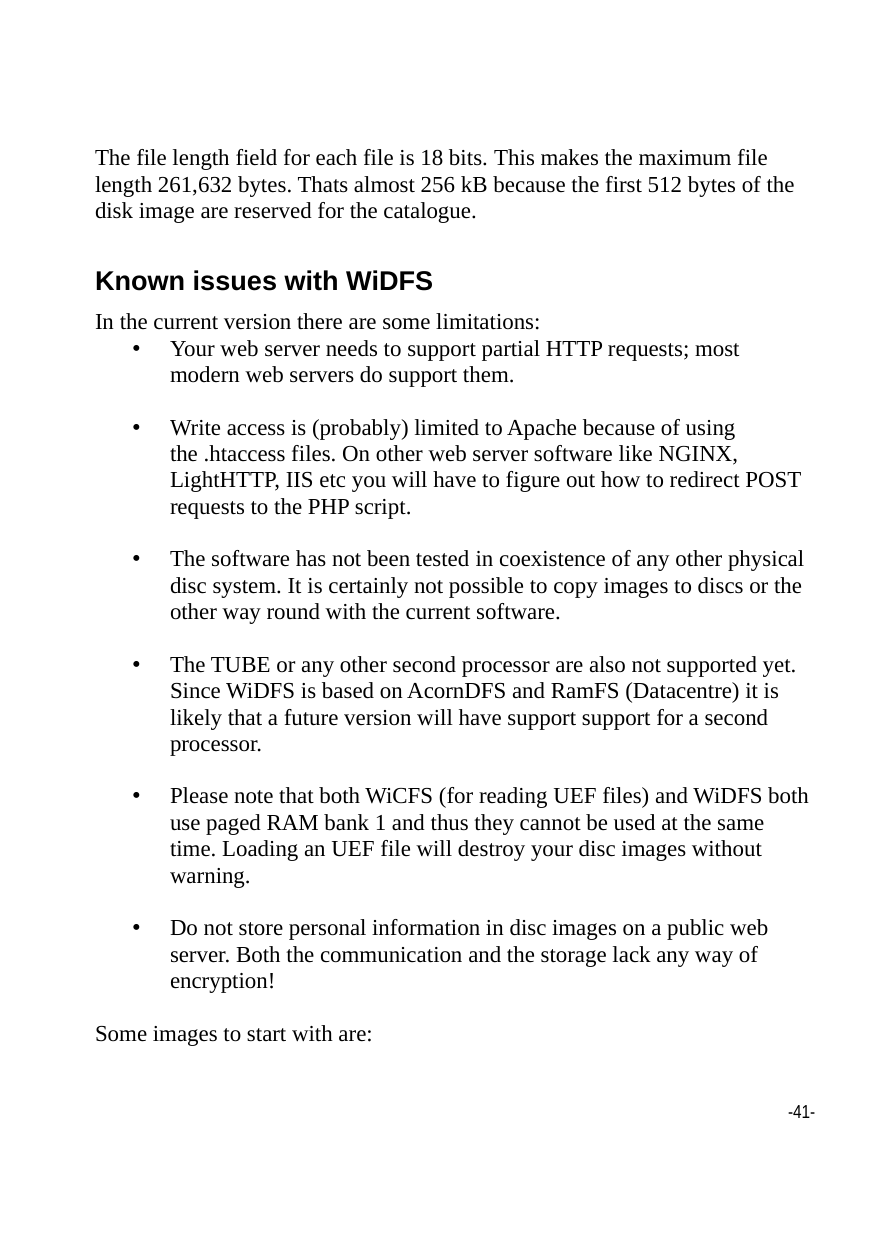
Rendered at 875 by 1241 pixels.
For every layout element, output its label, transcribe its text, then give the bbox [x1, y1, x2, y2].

list Your web server needs to support partial HTTP requests; most modern web servers do support them. [132, 334, 815, 414]
subtitle Known issues with WiDFS [95, 264, 815, 296]
text In the current version there are some limitations: [95, 308, 815, 334]
list Do not store personal information in disc images on a public web server. Both the communication and the storage lack any way of encryption! [132, 914, 815, 993]
list Please note that both WiCFS (for reading UEF files) and WiDFS both use paged RAM bank 1 and thus they cannot be used at the same time. Loading an UEF file will destroy your disc images without warning. [132, 783, 815, 914]
list The software has not been tested in coexistence of any other physical disc system. It is certainly not possible to copy images to discs or the other way round with the current software. [132, 545, 815, 651]
list The TUBE or any other second processor are also not supported yet. Since WiDFS is based on AcornDFS and RamFS (Datacentre) it is likely that a future version will have support support for a second processor. [132, 651, 815, 783]
text Some images to start with are: [95, 1020, 815, 1046]
list Write access is (probably) limited to Apache because of using the .htaccess files. On other web server software like NGINX, LightHTTP, IIS etc you will have to figure out how to redirect POST requests to the PHP script. [132, 414, 815, 545]
text The file length field for each file is 18 bits. This makes the maximum file length 261,632 bytes. Thats almost 256 kB because the first 512 bytes of the disk image are reserved for the catalogue. [95, 144, 815, 223]
